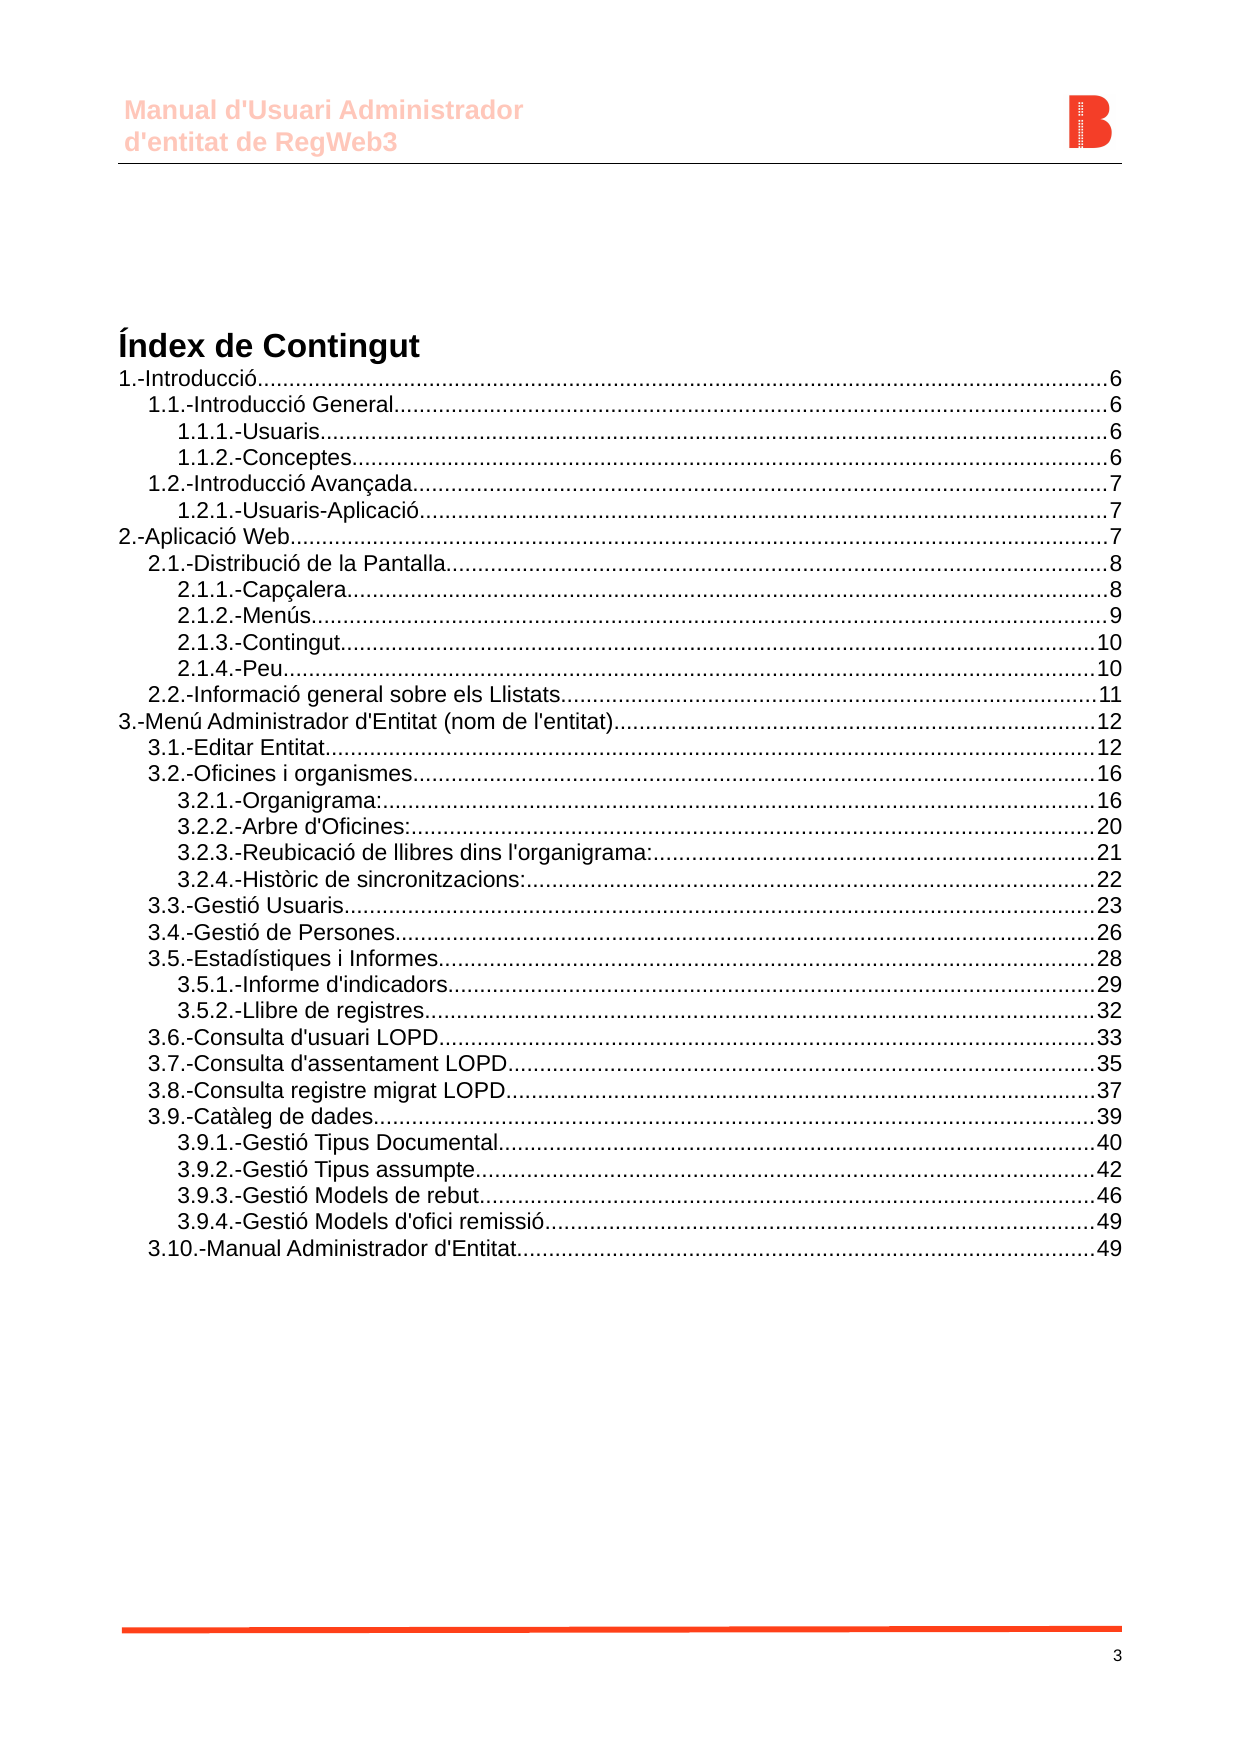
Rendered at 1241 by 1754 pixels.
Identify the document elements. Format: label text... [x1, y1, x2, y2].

text 2.1.3.-Contingut 10 [177, 628, 1122, 655]
text 1.2.1.-Usuaris-Aplicació 7 [177, 497, 1122, 523]
text 3.2.2.-Arbre d'Oficines: 20 [177, 813, 1122, 839]
text 1.1.-Introducció General 6 [148, 391, 1122, 418]
text 3.9.-Catàleg de dades 39 [148, 1103, 1122, 1129]
text 3.5.-Estadístiques i Informes 28 [148, 945, 1122, 971]
text 2.1.4.-Peu 10 [177, 655, 1122, 681]
text 3.4.-Gestió de Persones 26 [148, 918, 1122, 945]
text 3.-Menú Administrador d'Entitat (nom de l'entitat) 12 [118, 708, 1122, 734]
text 3.5.1.-Informe d'indicadors 29 [177, 971, 1122, 997]
picture [1063, 94, 1117, 150]
text 3.6.-Consulta d'usuari LOPD 33 [148, 1024, 1122, 1050]
text 3.9.4.-Gestió Models d'ofici remissió 49 [177, 1208, 1122, 1235]
text 2.1.-Distribució de la Pantalla 8 [148, 549, 1122, 576]
text 3.1.-Editar Entitat 12 [148, 734, 1122, 760]
text 3.9.1.-Gestió Tipus Documental 40 [177, 1129, 1122, 1156]
text 3.5.2.-Llibre de registres 32 [177, 997, 1122, 1024]
text 2.1.1.-Capçalera 8 [177, 576, 1122, 602]
text 1.2.-Introducció Avançada 7 [148, 470, 1122, 497]
text 3.9.2.-Gestió Tipus assumpte 42 [177, 1156, 1122, 1182]
text 2.2.-Informació general sobre els Llistats 11 [148, 681, 1122, 708]
text 1.1.2.-Conceptes 6 [177, 444, 1122, 470]
subtitle Índex de Contingut [118, 327, 1122, 365]
text 3.9.3.-Gestió Models de rebut 46 [177, 1182, 1122, 1208]
text 1.-Introducció 6 [118, 365, 1122, 391]
text 3.2.-Oficines i organismes 16 [148, 760, 1122, 787]
text 3.2.4.-Històric de sincronitzacions: 22 [177, 866, 1122, 892]
text 3.3.-Gestió Usuaris 23 [148, 892, 1122, 918]
text 3.10.-Manual Administrador d'Entitat 49 [148, 1235, 1122, 1261]
text 2.-Aplicació Web 7 [118, 523, 1122, 549]
text 3.2.3.-Reubicació de llibres dins l'organigrama: 21 [177, 839, 1122, 866]
text 2.1.2.-Menús 9 [177, 602, 1122, 628]
text 1.1.1.-Usuaris 6 [177, 418, 1122, 444]
text 3.8.-Consulta registre migrat LOPD 37 [148, 1077, 1122, 1103]
text 3.7.-Consulta d'assentament LOPD 35 [148, 1050, 1122, 1077]
text 3.2.1.-Organigrama: 16 [177, 787, 1122, 813]
